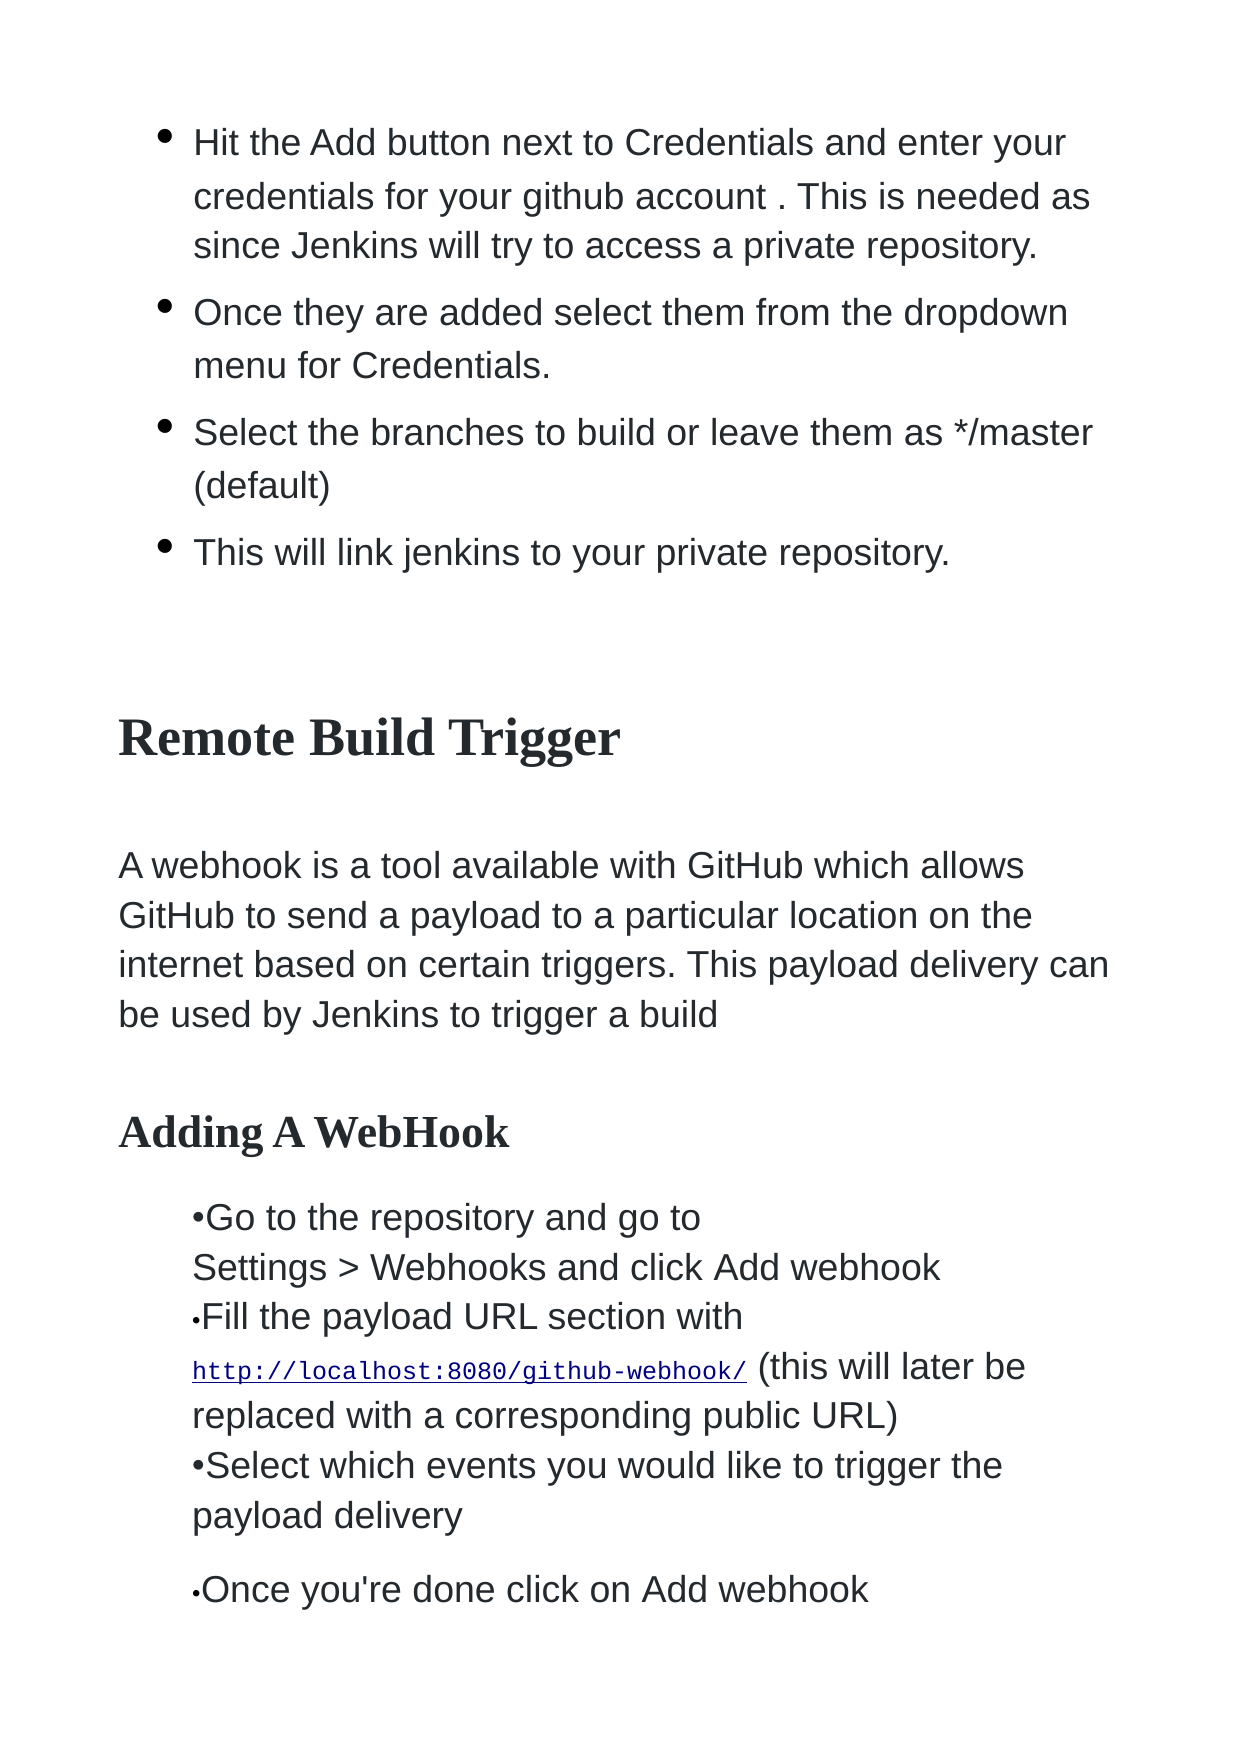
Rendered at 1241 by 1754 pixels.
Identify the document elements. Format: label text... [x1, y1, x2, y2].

list Go to the repository and go to [118, 1195, 1122, 1238]
text A webhook is a tool available with GitHub which allows GitHub to send a payload to a particular location on the internet based on certain triggers. This payload delivery can be used by Jenkins to trigger a build [118, 843, 1122, 1035]
list Hit the Add button next to Credentials and enter your credentials for your github account . This is needed as since Jenkins will try to access a private repository. [156, 118, 1122, 267]
list Fill the payload URL section with http://localhost:8080/github-webhook/ (this will later be replaced with a corresponding public URL) [118, 1294, 1122, 1437]
list This will link jenkins to your private repository. [156, 527, 1122, 577]
list Settings > Webhooks and click Add webhook [118, 1245, 1122, 1288]
list Once they are added select them from the dropdown menu for Credentials. [156, 288, 1122, 386]
subtitle Adding A WebHook [118, 1104, 1122, 1157]
list Once you're done click on Add webhook [118, 1567, 1122, 1611]
list Select which events you would like to trigger the payload delivery [118, 1443, 1122, 1536]
list Select the branches to build or leave them as */master (default) [156, 407, 1122, 506]
subtitle Remote Build Trigger [118, 704, 1122, 767]
